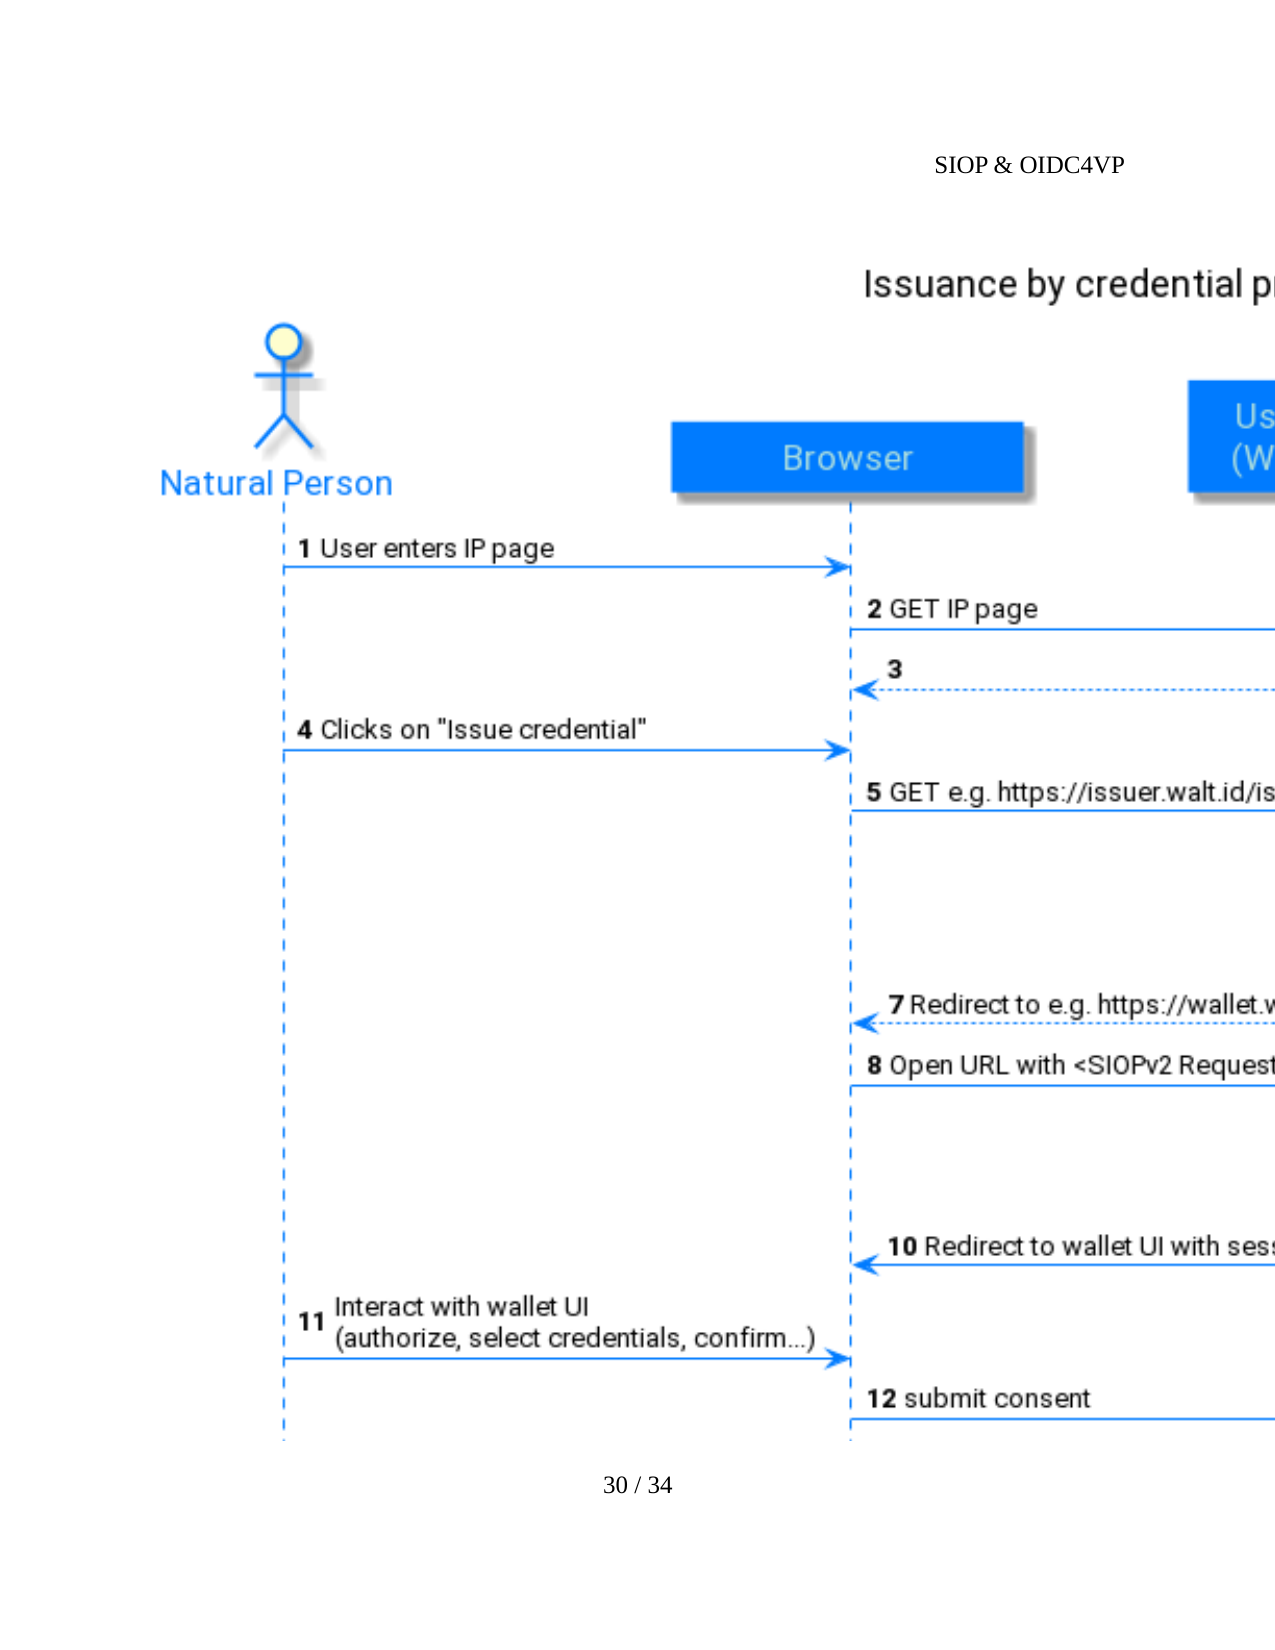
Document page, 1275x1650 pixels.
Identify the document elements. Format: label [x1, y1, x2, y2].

picture [150, 208, 1275, 1441]
